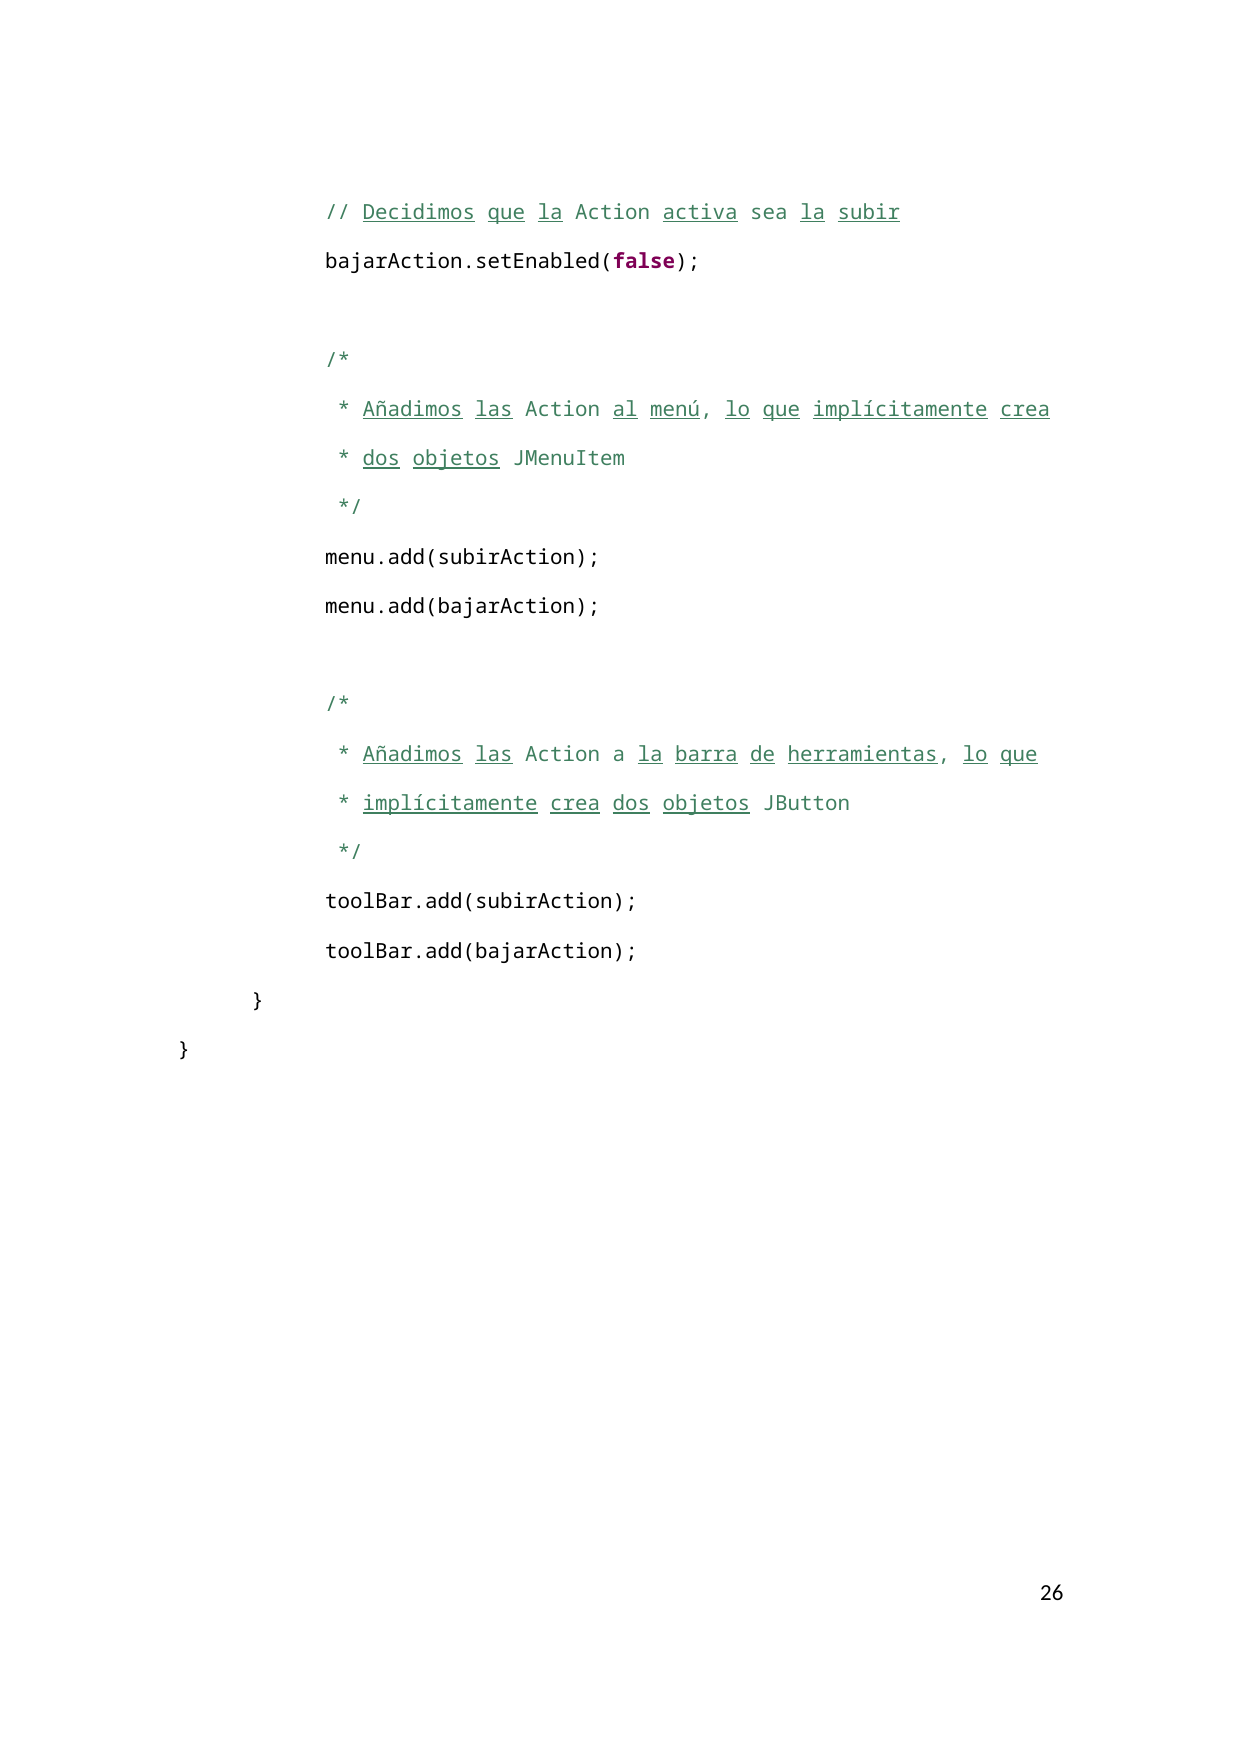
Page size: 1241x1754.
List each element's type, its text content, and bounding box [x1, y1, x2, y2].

text bajarAction.setEnabled(false); [177, 246, 1063, 274]
text } [177, 1034, 1063, 1063]
text */ [177, 837, 1063, 866]
text } [177, 985, 1063, 1014]
text * dos objetos JMenuItem [177, 443, 1063, 472]
text * Añadimos las Action a la barra de herramientas, lo que [177, 739, 1063, 767]
text // Decidimos que la Action activa sea la subir [177, 197, 1063, 225]
text /* [177, 345, 1063, 373]
text * Añadimos las Action al menú, lo que implícitamente crea [177, 394, 1063, 422]
text toolBar.add(subirAction); [177, 887, 1063, 915]
text menu.add(subirAction); [177, 542, 1063, 570]
text */ [177, 492, 1063, 521]
text /* [177, 689, 1063, 718]
text toolBar.add(bajarAction); [177, 936, 1063, 964]
text menu.add(bajarAction); [177, 591, 1063, 619]
text * implícitamente crea dos objetos JButton [177, 788, 1063, 817]
